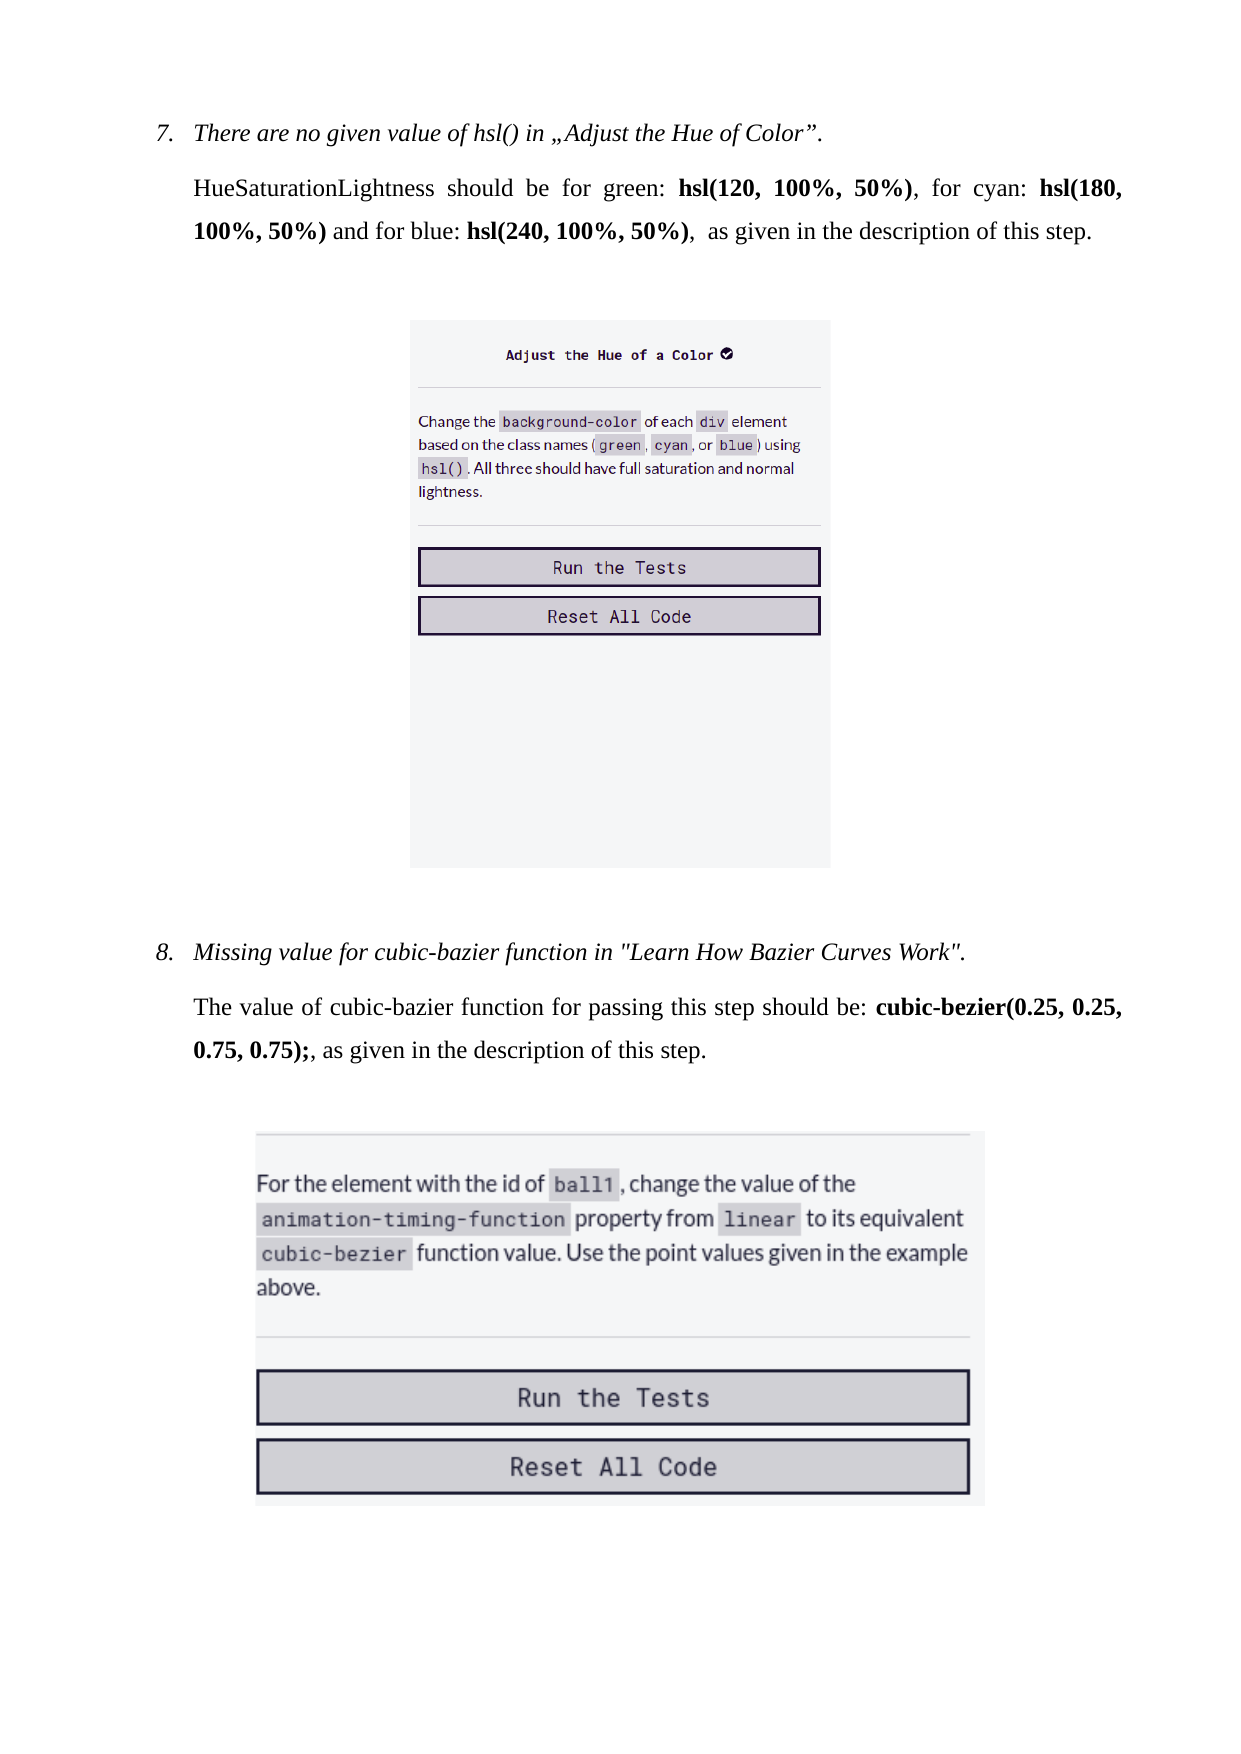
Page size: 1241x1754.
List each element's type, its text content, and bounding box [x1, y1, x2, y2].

list The value of cubic-bazier function for passing this step should be: cubic-bezier(0.25, 0.25, 0.75, 0.75);, as given in the description of this step. [156, 992, 1122, 1064]
picture [255, 1131, 985, 1506]
list There are no given value of hsl() in „Adjust the Hue of Color”. [156, 118, 1122, 147]
picture [410, 320, 831, 868]
list Missing value for cubic-bazier function in "Learn How Bazier Curves Work". [156, 937, 1122, 966]
list HueSaturationLightness should be for green: hsl(120, 100%, 50%), for cyan: hsl(180, 100%, 50%) and for blue: hsl(240, 100%, 50%), as given in the description of this step. [156, 173, 1122, 245]
